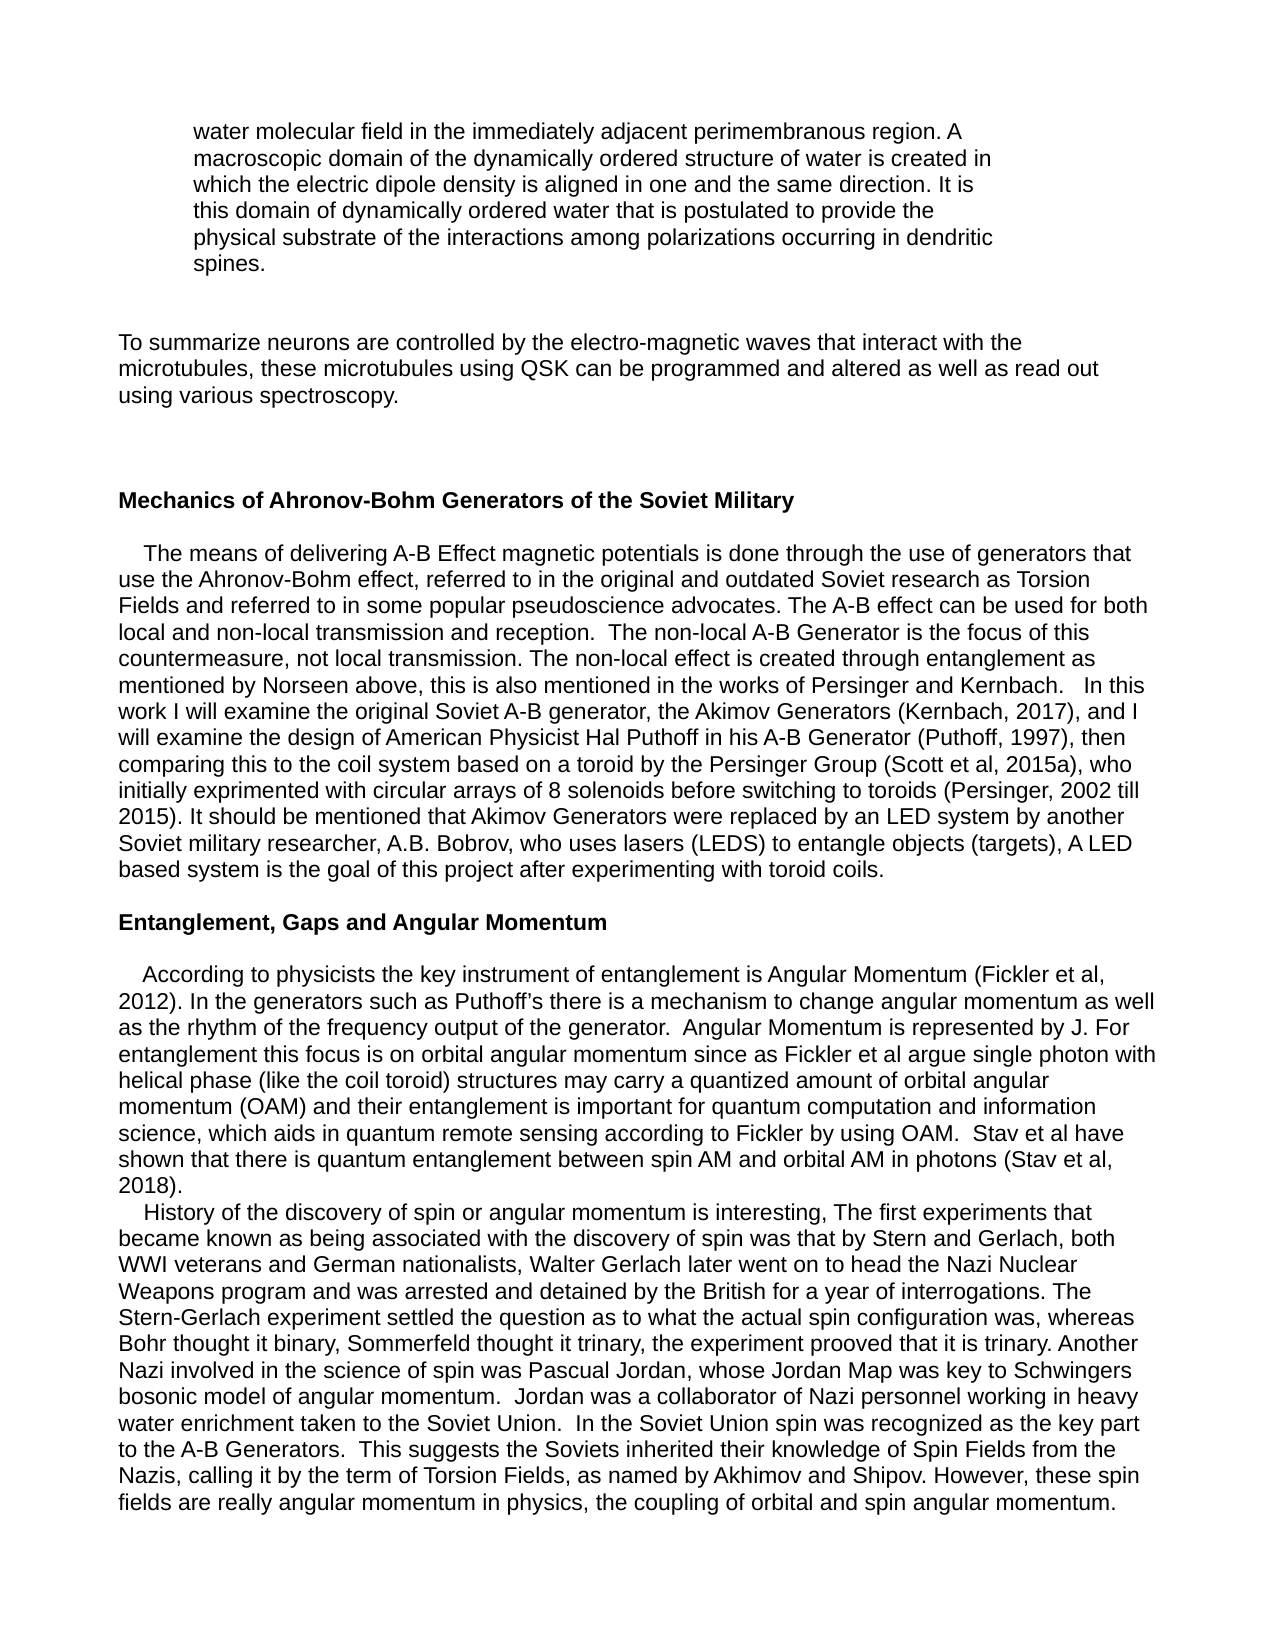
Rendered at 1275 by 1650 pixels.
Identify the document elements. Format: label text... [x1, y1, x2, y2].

text According to physicists the key instrument of entanglement is Angular Momentum (Fickler et al, 2012). In the generators such as Puthoff’s there is a mechanism to change angular momentum as well as the rhythm of the frequency output of the generator. Angular Momentum is represented by J. For entanglement this focus is on orbital angular momentum since as Fickler et al argue single photon with helical phase (like the coil toroid) structures may carry a quantized amount of orbital angular momentum (OAM) and their entanglement is important for quantum computation and information science, which aids in quantum remote sensing according to Fickler by using OAM. Stav et al have shown that there is quantum entanglement between spin AM and orbital AM in photons (Stav et al, 2018). [118, 961, 1157, 1199]
text Mechanics of Ahronov-Bohm Generators of the Soviet Military [118, 487, 1157, 513]
text physical substrate of the interactions among polarizations occurring in dendritic [193, 223, 1157, 250]
text The means of delivering A-B Effect magnetic potentials is done through the use of generators that use the Ahronov-Bohm effect, referred to in the original and outdated Soviet research as Torsion Fields and referred to in some popular pseudoscience advocates. The A-B effect can be used for both local and non-local transmission and reception. The non-local A-B Generator is the focus of this countermeasure, not local transmission. The non-local effect is created through entanglement as mentioned by Norseen above, this is also mentioned in the works of Persinger and Kernbach. In this work I will examine the original Soviet A-B generator, the Akimov Generators (Kernbach, 2017), and I will examine the design of American Physicist Hal Puthoff in his A-B Generator (Puthoff, 1997), then comparing this to the coil system based on a toroid by the Persinger Group (Scott et al, 2015a), who initially exprimented with circular arrays of 8 solenoids before switching to toroids (Persinger, 2002 till 2015). It should be mentioned that Akimov Generators were replaced by an LED system by another Soviet military researcher, A.B. Bobrov, who uses lasers (LEDS) to entangle objects (targets), A LED based system is the goal of this project after experimenting with toroid coils. [118, 540, 1157, 882]
text Entanglement, Gaps and Angular Momentum [118, 909, 1157, 935]
text spines. [193, 250, 1157, 276]
text this domain of dynamically ordered water that is postulated to provide the [193, 197, 1157, 223]
text which the electric dipole density is aligned in one and the same direction. It is [193, 171, 1157, 197]
text To summarize neurons are controlled by the electro-magnetic waves that interact with the microtubules, these microtubules using QSK can be programmed and altered as well as read out using various spectroscopy. [118, 329, 1157, 408]
text water molecular field in the immediately adjacent perimembranous region. A [193, 118, 1157, 144]
text History of the discovery of spin or angular momentum is interesting, The first experiments that became known as being associated with the discovery of spin was that by Stern and Gerlach, both WWI veterans and German nationalists, Walter Gerlach later went on to head the Nazi Nuclear Weapons program and was arrested and detained by the British for a year of interrogations. The Stern-Gerlach experiment settled the question as to what the actual spin configuration was, whereas Bohr thought it binary, Sommerfeld thought it trinary, the experiment prooved that it is trinary. Another Nazi involved in the science of spin was Pascual Jordan, whose Jordan Map was key to Schwingers bosonic model of angular momentum. Jordan was a collaborator of Nazi personnel working in heavy water enrichment taken to the Soviet Union. In the Soviet Union spin was recognized as the key part to the A-B Generators. This suggests the Soviets inherited their knowledge of Spin Fields from the Nazis, calling it by the term of Torsion Fields, as named by Akhimov and Shipov. However, these spin fields are really angular momentum in physics, the coupling of orbital and spin angular momentum. [118, 1199, 1157, 1515]
text macroscopic domain of the dynamically ordered structure of water is created in [193, 144, 1157, 171]
